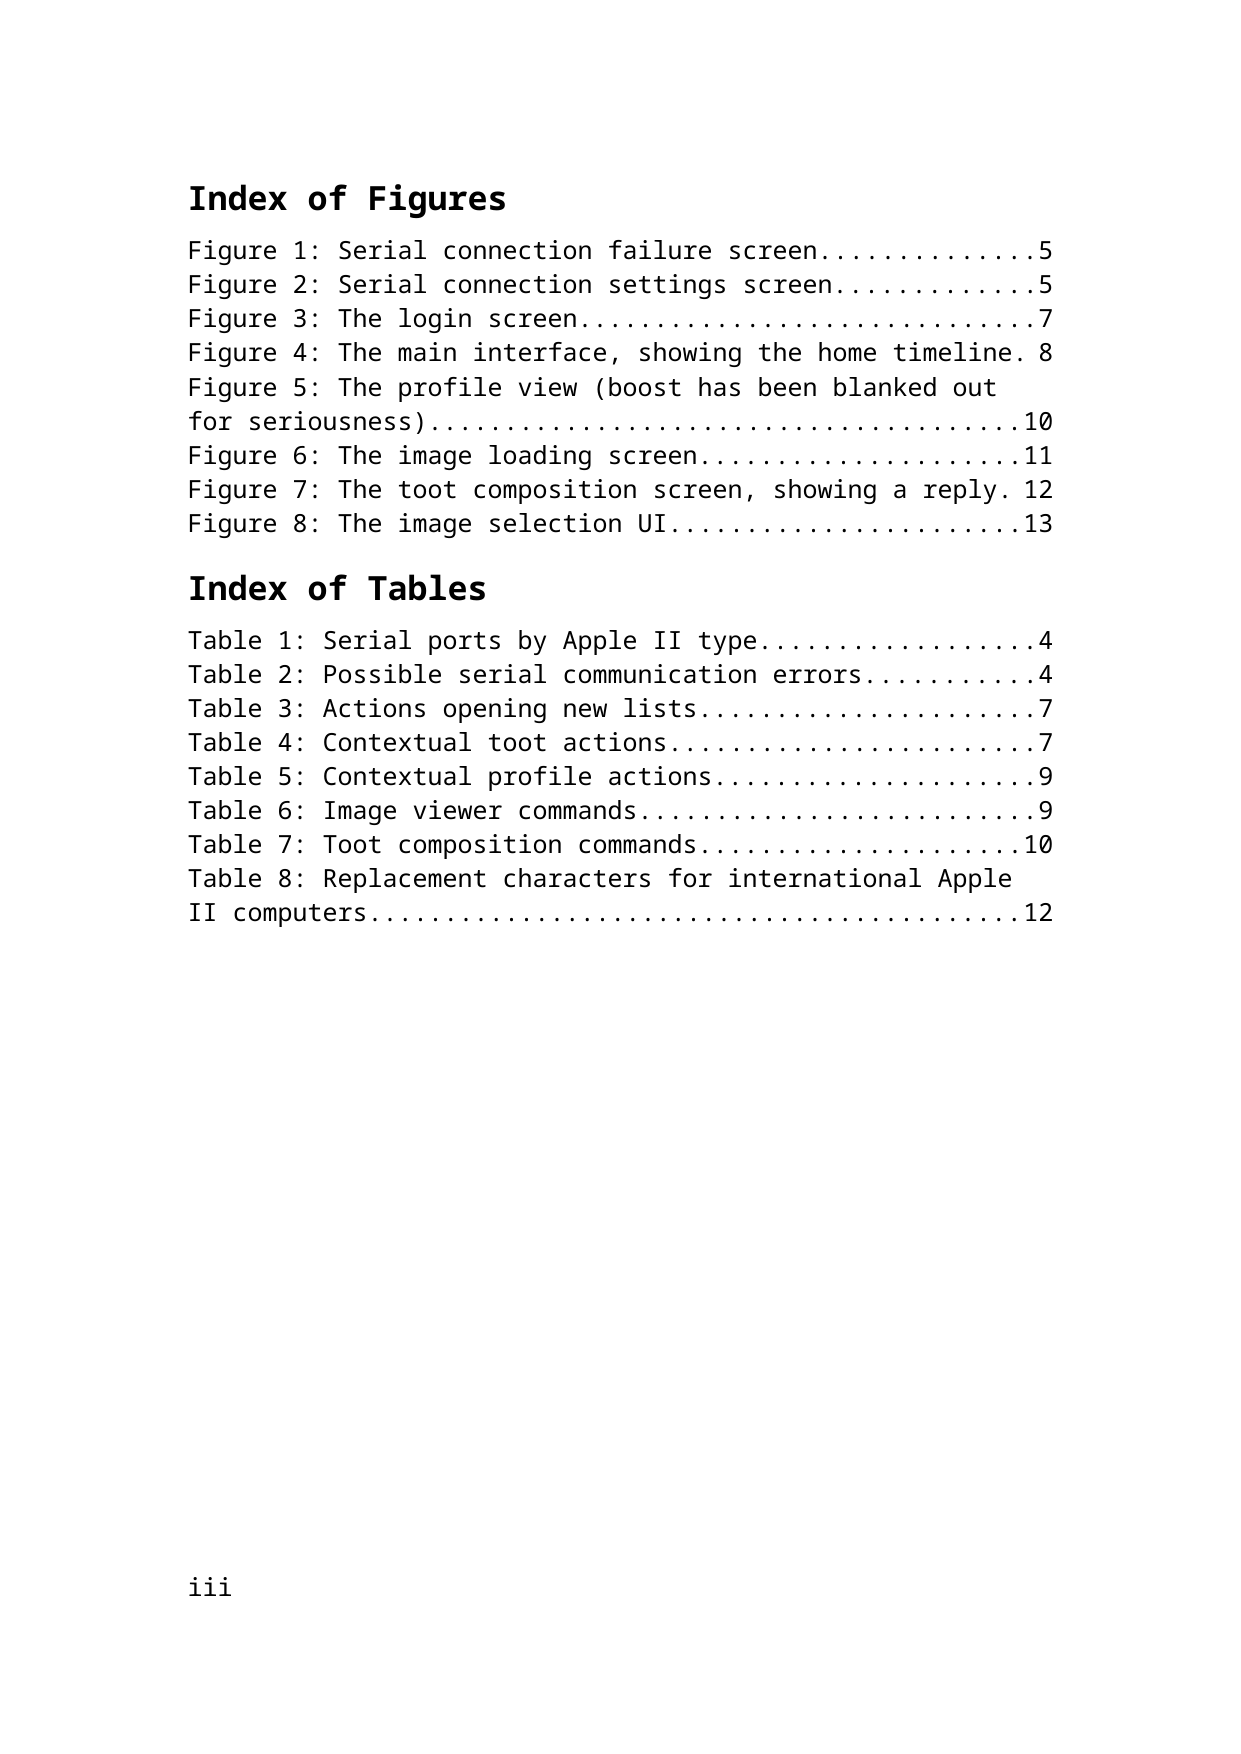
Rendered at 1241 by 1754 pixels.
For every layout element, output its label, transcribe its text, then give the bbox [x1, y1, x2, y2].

text Table 6: Image viewer commands 9 [187, 793, 1053, 827]
subtitle Index of Figures [187, 175, 1053, 220]
text Table 1: Serial ports by Apple II type 4 [187, 622, 1053, 656]
text Figure 1: Serial connection failure screen 5 [187, 233, 1053, 267]
text Figure 6: The image loading screen 11 [187, 437, 1053, 471]
text Figure 5: The profile view (boost has been blanked out for seriousness) 10 [187, 369, 1053, 437]
text Figure 8: The image selection UI 13 [187, 505, 1053, 539]
text Figure 4: The main interface, showing the home timeline 8 [187, 335, 1053, 369]
text Table 7: Toot composition commands 10 [187, 827, 1053, 861]
subtitle Index of Tables [187, 564, 1053, 610]
text Table 5: Contextual profile actions 9 [187, 759, 1053, 793]
text Table 3: Actions opening new lists 7 [187, 691, 1053, 724]
text Table 2: Possible serial communication errors 4 [187, 656, 1053, 691]
text Figure 3: The login screen 7 [187, 301, 1053, 335]
text Figure 2: Serial connection settings screen 5 [187, 267, 1053, 301]
text Figure 7: The toot composition screen, showing a reply 12 [187, 471, 1053, 505]
text Table 4: Contextual toot actions 7 [187, 724, 1053, 759]
text Table 8: Replacement characters for international Apple II computers 12 [187, 861, 1053, 929]
